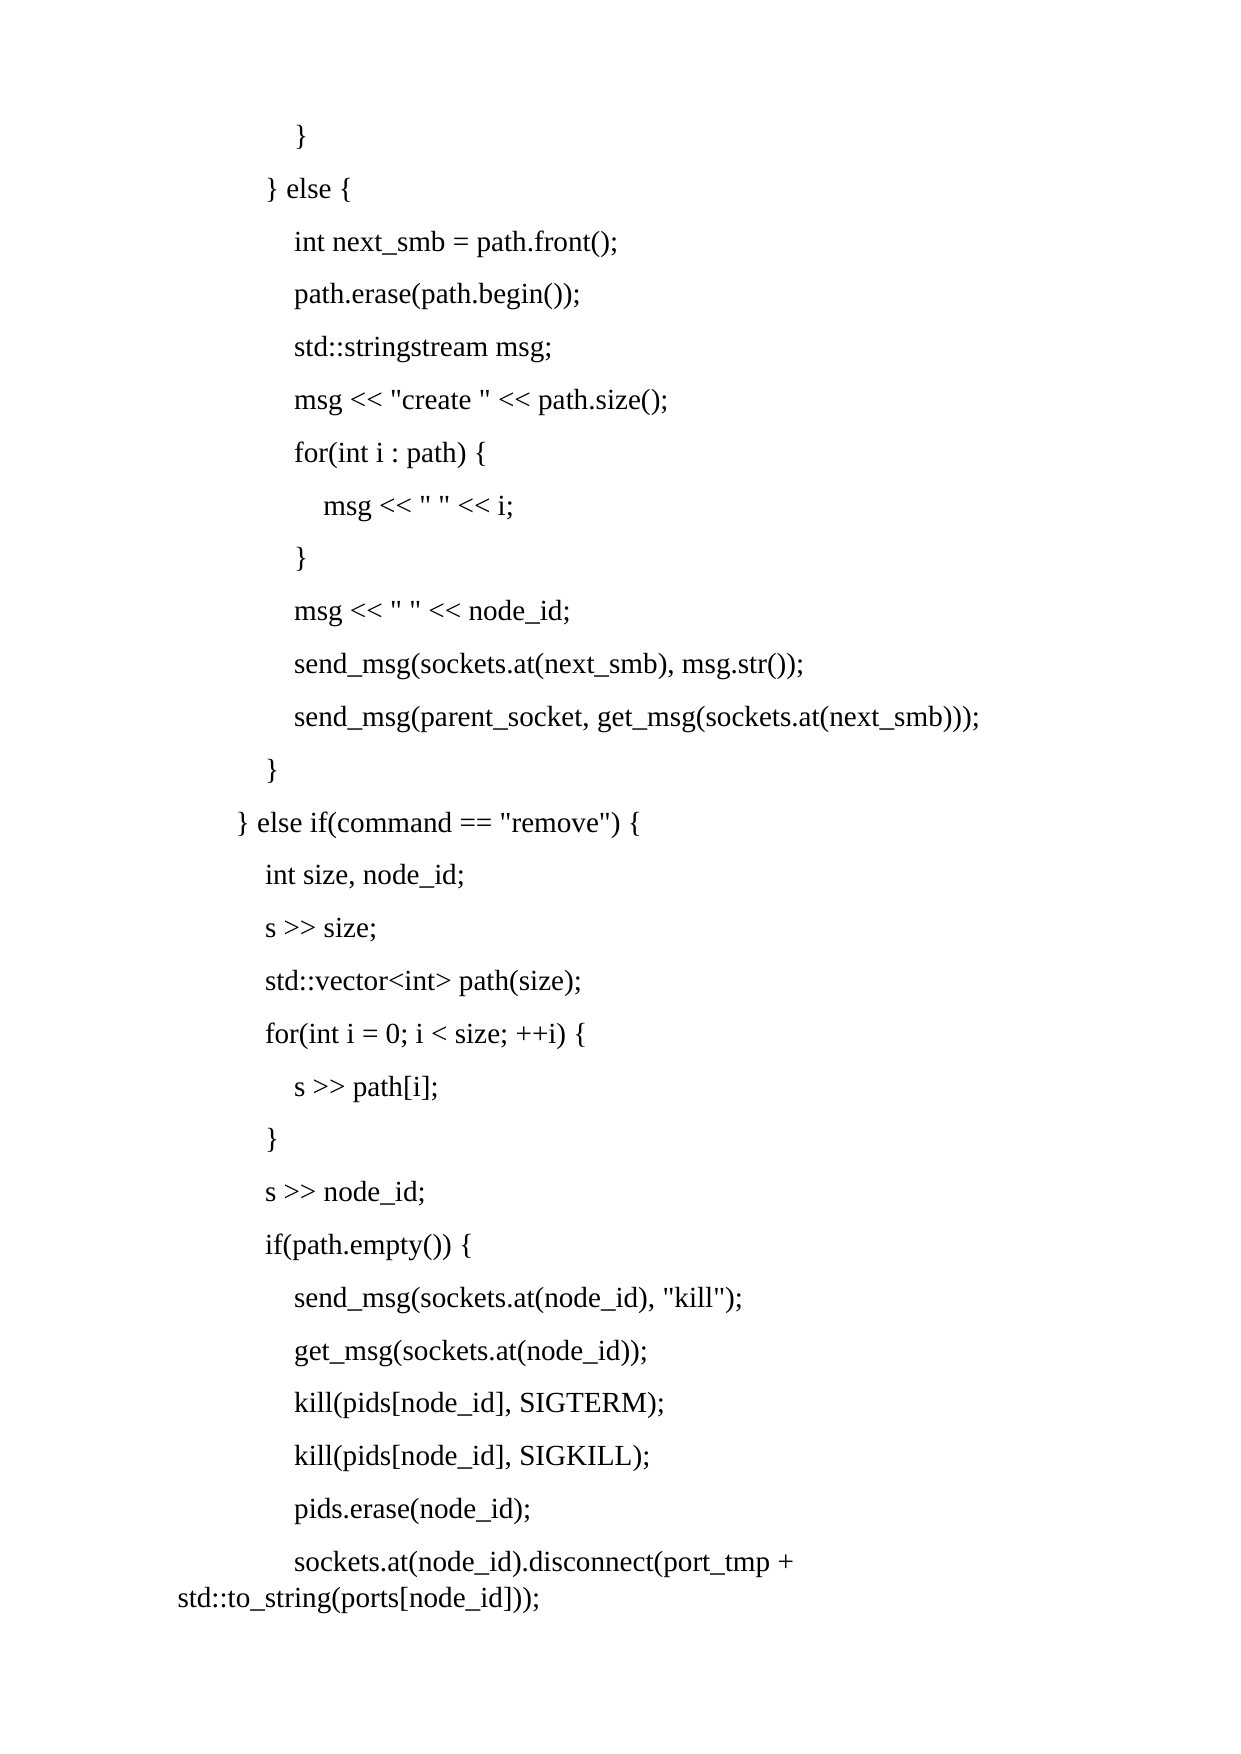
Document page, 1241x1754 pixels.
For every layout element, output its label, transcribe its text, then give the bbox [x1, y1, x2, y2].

text } [177, 1122, 1152, 1155]
text std::vector<int> path(size); [177, 963, 1152, 997]
text } [177, 541, 1152, 574]
text msg << " " << node_id; [177, 593, 1152, 627]
text s >> size; [177, 910, 1152, 944]
text msg << " " << i; [177, 488, 1152, 521]
text send_msg(parent_socket, get_msg(sockets.at(next_smb))); [177, 699, 1152, 733]
text path.erase(path.begin()); [177, 277, 1152, 310]
text } [177, 118, 1152, 152]
text s >> node_id; [177, 1174, 1152, 1208]
text kill(pids[node_id], SIGTERM); [177, 1386, 1152, 1419]
text kill(pids[node_id], SIGKILL); [177, 1438, 1152, 1472]
text } else { [177, 171, 1152, 204]
text int next_smb = path.front(); [177, 224, 1152, 257]
text get_msg(sockets.at(node_id)); [177, 1333, 1152, 1366]
text for(int i = 0; i < size; ++i) { [177, 1016, 1152, 1049]
text pids.erase(node_id); [177, 1491, 1152, 1525]
text } else if(command == "remove") { [177, 805, 1152, 838]
text s >> path[i]; [177, 1069, 1152, 1102]
text send_msg(sockets.at(next_smb), msg.str()); [177, 646, 1152, 680]
text sockets.at(node_id).disconnect(port_tmp + std::to_string(ports[node_id])); [177, 1544, 1152, 1614]
text } [177, 752, 1152, 785]
text for(int i : path) { [177, 435, 1152, 468]
text send_msg(sockets.at(node_id), "kill"); [177, 1280, 1152, 1313]
text std::stringstream msg; [177, 329, 1152, 363]
text int size, node_id; [177, 857, 1152, 891]
text msg << "create " << path.size(); [177, 382, 1152, 416]
text if(path.empty()) { [177, 1227, 1152, 1261]
